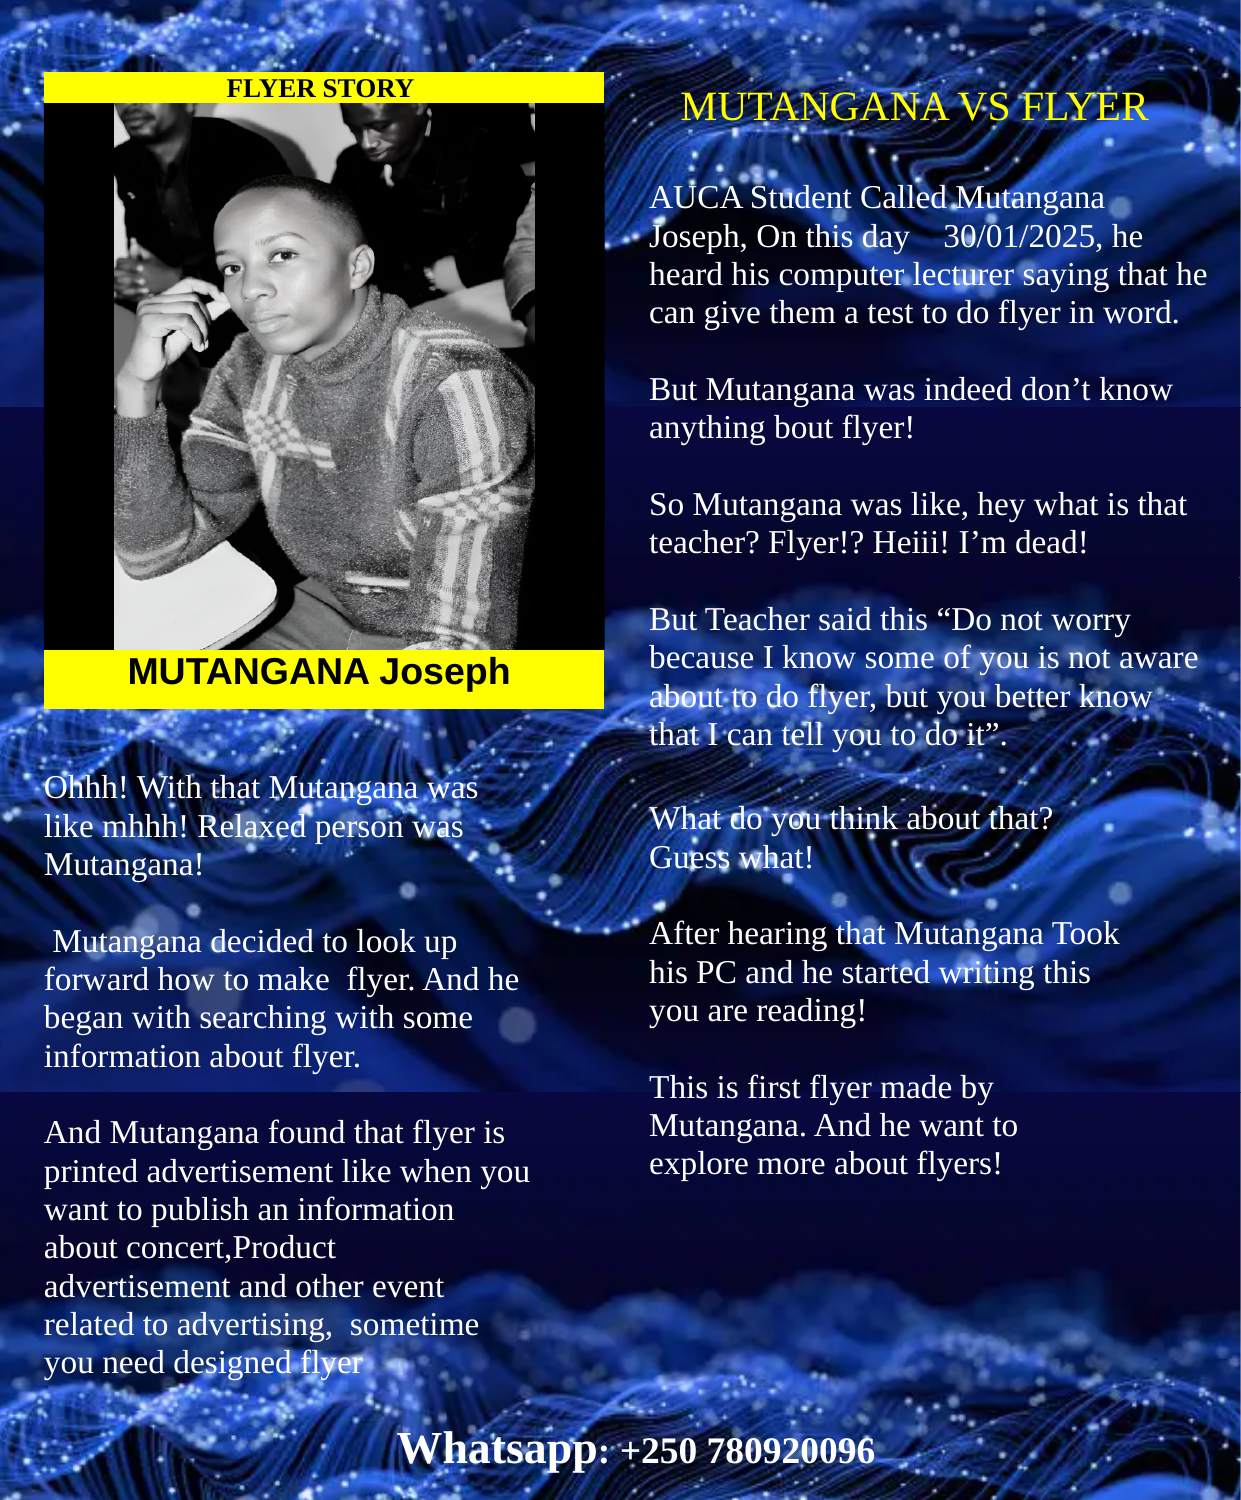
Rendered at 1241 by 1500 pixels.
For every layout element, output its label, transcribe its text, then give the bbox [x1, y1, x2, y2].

subtitle [44, 97, 604, 103]
picture [0, 0, 1241, 1500]
subtitle MUTANGANA Joseph [44, 650, 604, 693]
